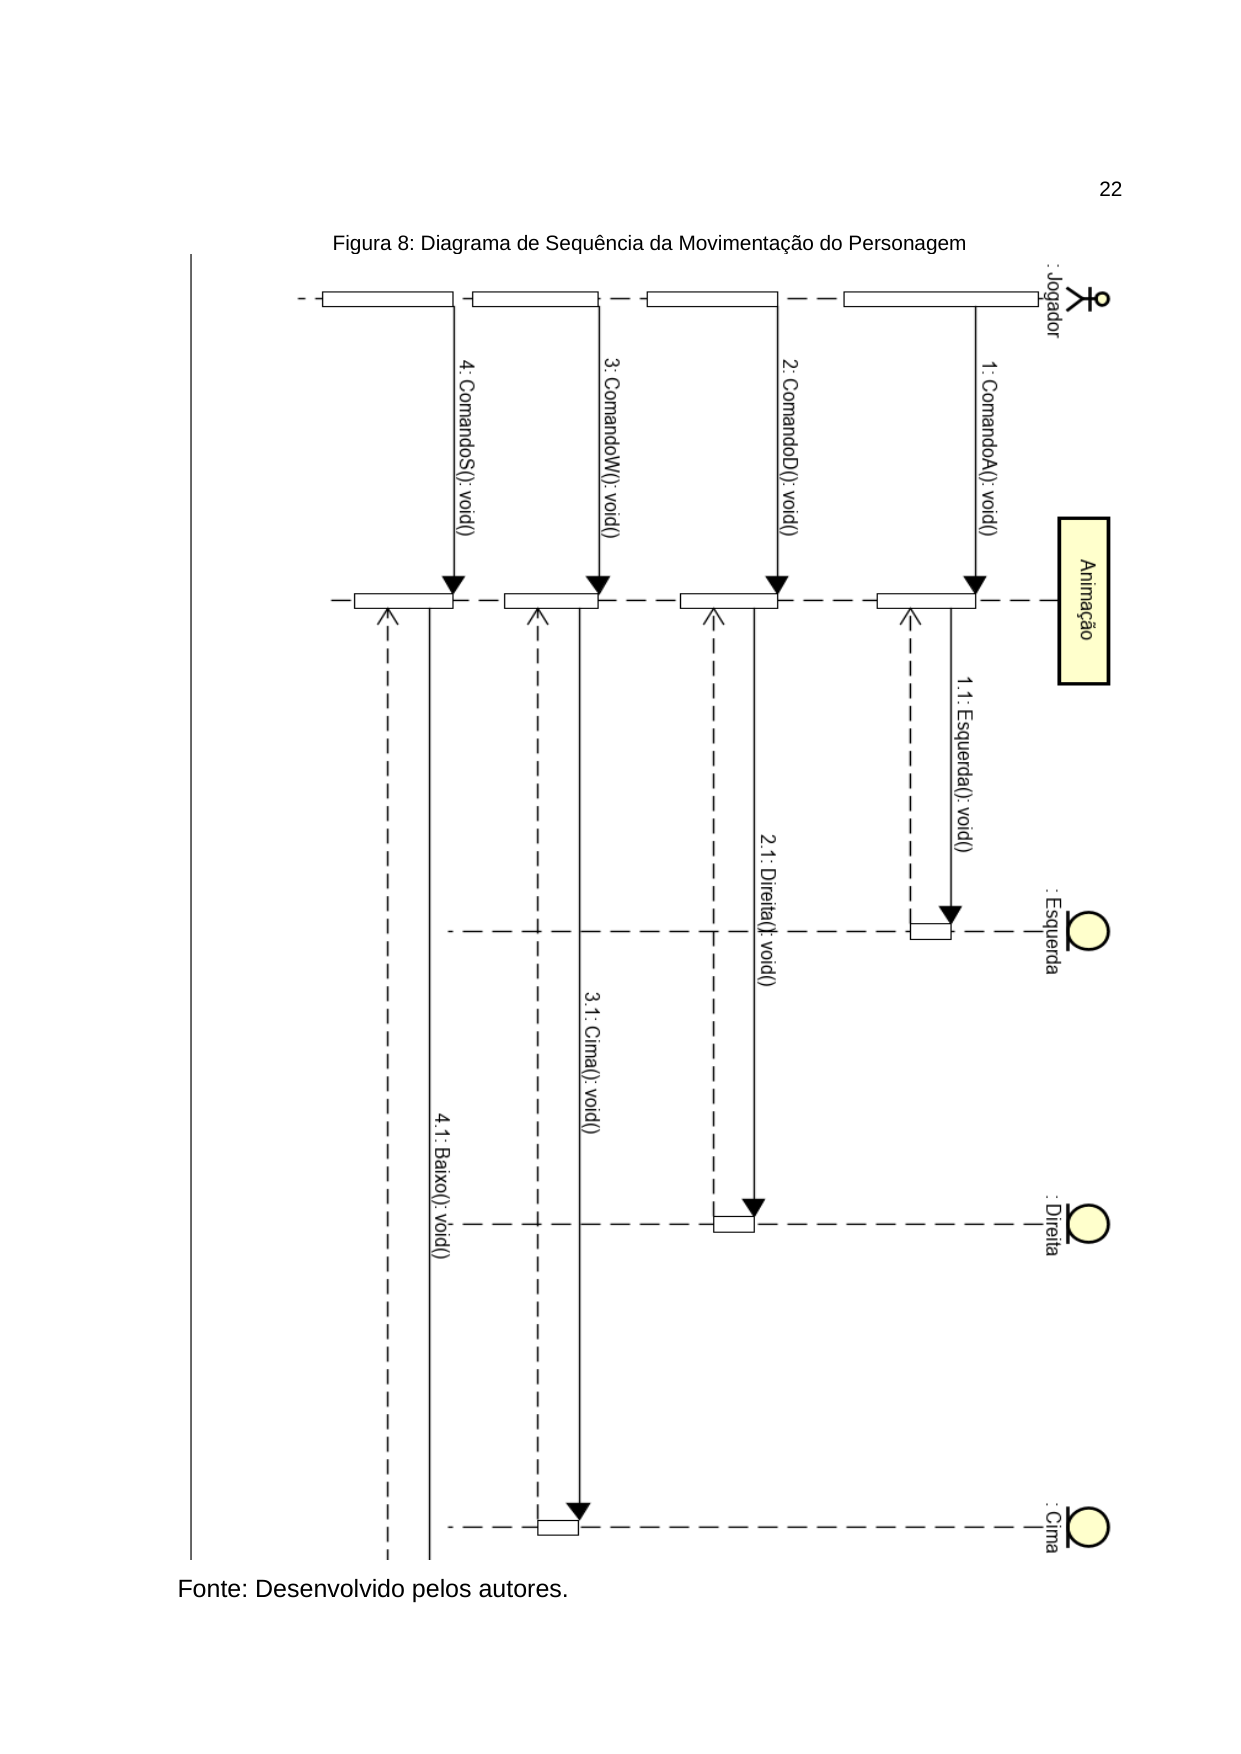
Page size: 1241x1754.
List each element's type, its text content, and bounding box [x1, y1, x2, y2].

text Fonte: Desenvolvido pelos autores. [177, 1574, 1122, 1603]
text Figura 8: Diagrama de Sequência da Movimentação do Personagem [177, 231, 1122, 254]
picture [177, 254, 1123, 1560]
